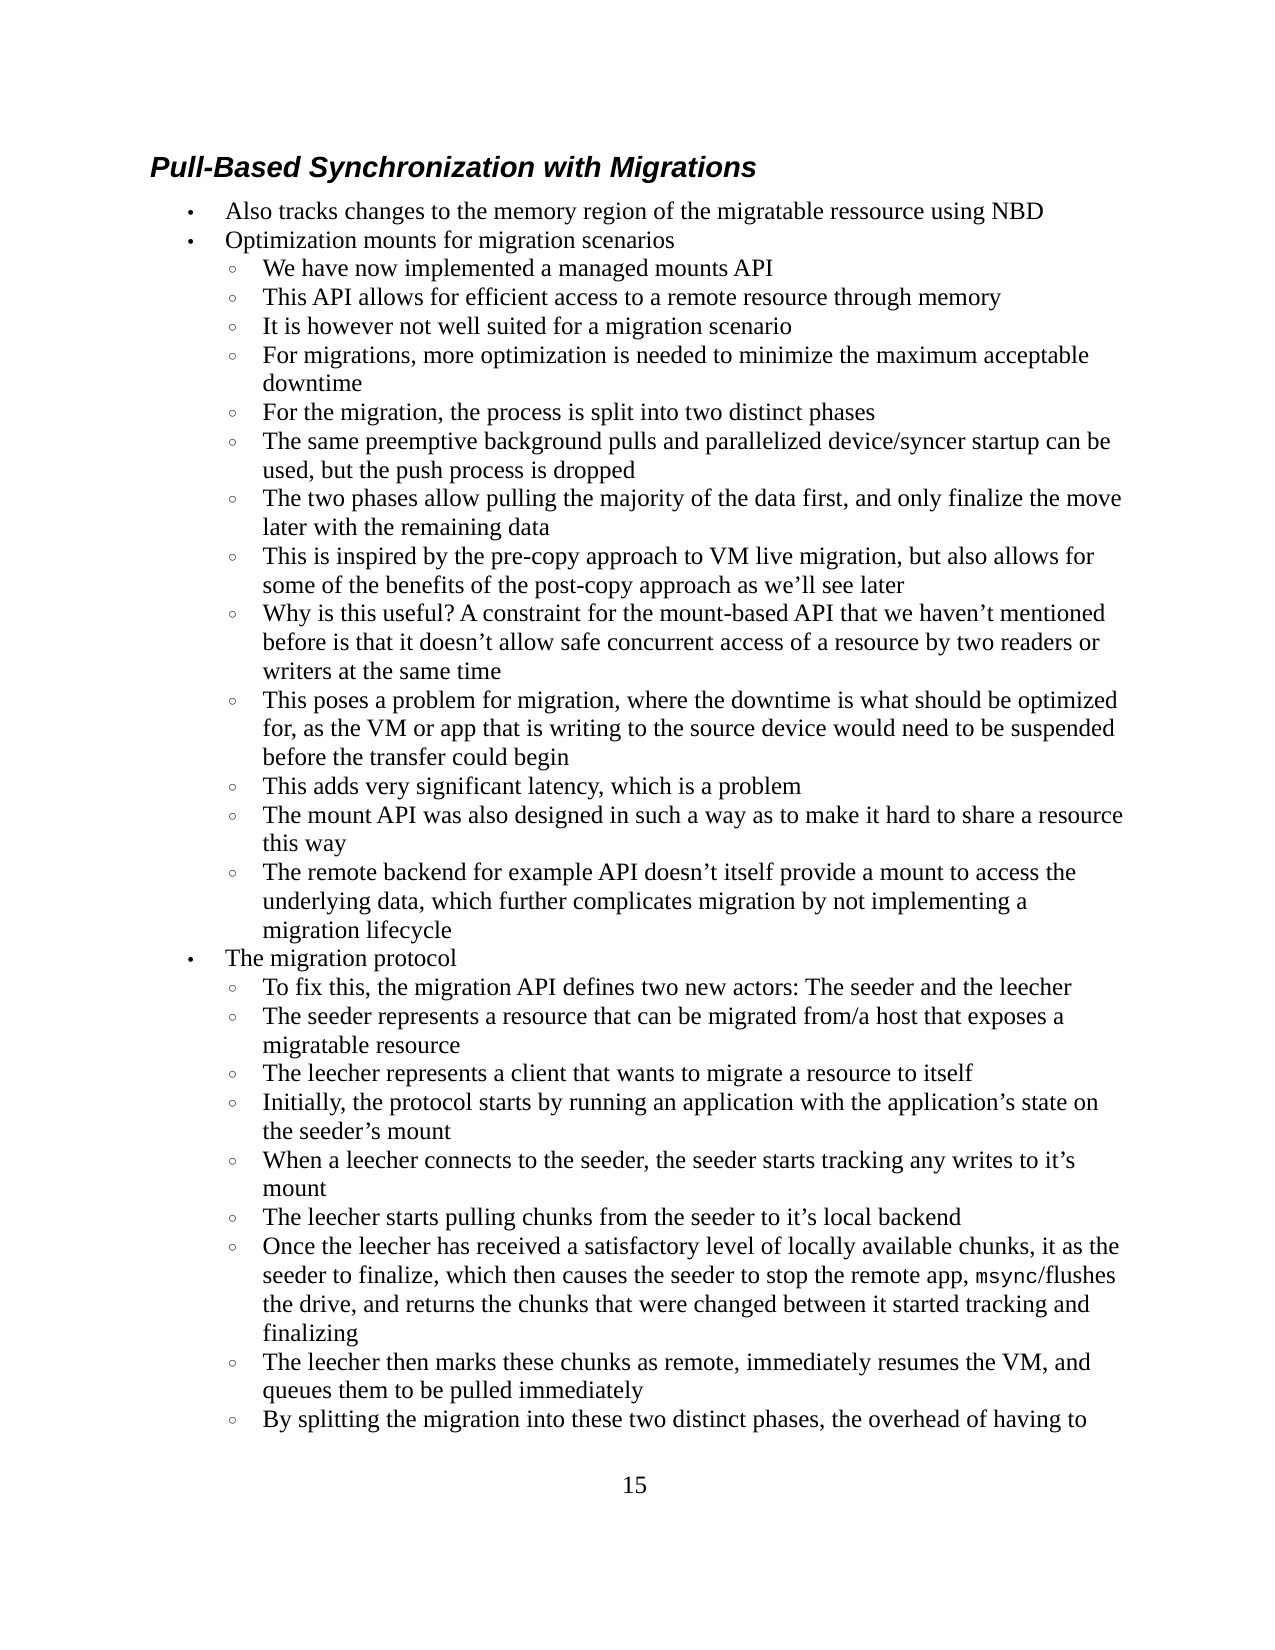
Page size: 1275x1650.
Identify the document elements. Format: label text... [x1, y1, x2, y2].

list The migration protocol [187, 943, 1125, 972]
subtitle Pull-Based Synchronization with Migrations [150, 150, 1125, 183]
list By splitting the migration into these two distinct phases, the overhead of having to [225, 1404, 1125, 1433]
list The seeder represents a resource that can be migrated from/a host that exposes a migratable resource [225, 1001, 1125, 1058]
list The same preemptive background pulls and parallelized device/syncer startup can be used, but the push process is dropped [225, 426, 1125, 483]
list This adds very significant latency, which is a problem [225, 771, 1125, 800]
list Optimization mounts for migration scenarios [187, 225, 1125, 253]
list Initially, the protocol starts by running an application with the application’s state on the seeder’s mount [225, 1087, 1125, 1145]
list The two phases allow pulling the majority of the data first, and only finalize the move later with the remaining data [225, 483, 1125, 541]
list The leecher represents a client that wants to migrate a resource to itself [225, 1058, 1125, 1087]
list For the migration, the process is split into two distinct phases [225, 397, 1125, 426]
list When a leecher connects to the seeder, the seeder starts tracking any writes to it’s mount [225, 1145, 1125, 1202]
list Also tracks changes to the memory region of the migratable ressource using NBD [187, 196, 1125, 225]
list The remote backend for example API doesn’t itself provide a mount to access the underlying data, which further complicates migration by not implementing a migration lifecycle [225, 857, 1125, 943]
list Why is this useful? A constraint for the mount-based API that we haven’t mentioned before is that it doesn’t allow safe concurrent access of a resource by two readers or writers at the same time [225, 598, 1125, 685]
list For migrations, more optimization is needed to minimize the maximum acceptable downtime [225, 340, 1125, 397]
list Once the leecher has received a satisfactory level of locally available chunks, it as the seeder to finalize, which then causes the seeder to stop the remote app, msync/flushes the drive, and returns the chunks that were changed between it started tracking and finalizing [225, 1231, 1125, 1347]
list We have now implemented a managed mounts API [225, 253, 1125, 282]
list This API allows for efficient access to a remote resource through memory [225, 282, 1125, 311]
list To fix this, the migration API defines two new actors: The seeder and the leecher [225, 972, 1125, 1001]
list This poses a problem for migration, where the downtime is what should be optimized for, as the VM or app that is writing to the source device would need to be suspended before the transfer could begin [225, 685, 1125, 771]
list The leecher starts pulling chunks from the seeder to it’s local backend [225, 1202, 1125, 1231]
list The leecher then marks these chunks as remote, immediately resumes the VM, and queues them to be pulled immediately [225, 1347, 1125, 1404]
list This is inspired by the pre-copy approach to VM live migration, but also allows for some of the benefits of the post-copy approach as we’ll see later [225, 541, 1125, 598]
list The mount API was also designed in such a way as to make it hard to share a resource this way [225, 800, 1125, 857]
list It is however not well suited for a migration scenario [225, 311, 1125, 340]
